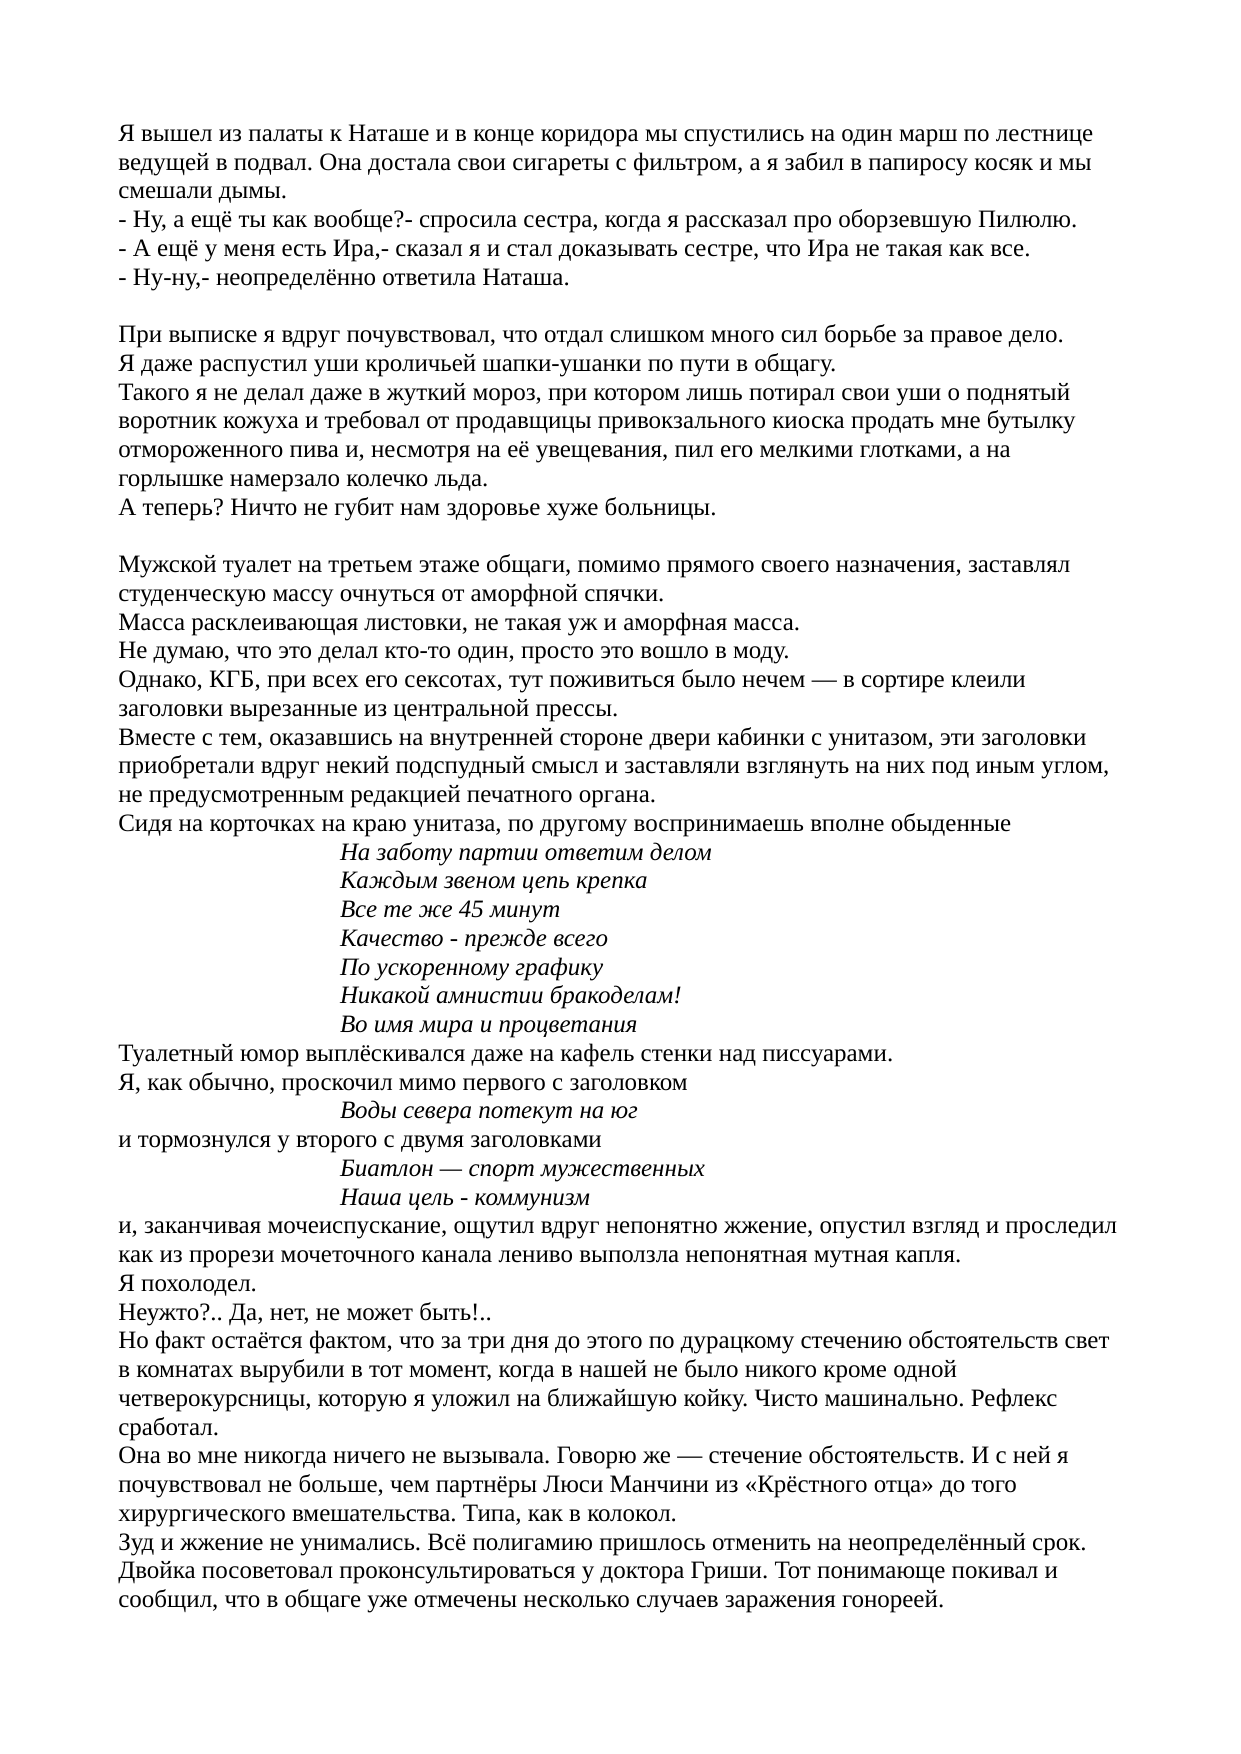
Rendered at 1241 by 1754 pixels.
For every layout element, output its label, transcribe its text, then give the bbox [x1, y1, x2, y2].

text и, заканчивая мочеиспускание, ощутил вдруг непонятно жжение, опустил взгляд и проследил как из прорези мочеточного канала лениво выползла непонятная мутная капля. [118, 1211, 1122, 1268]
text Качество - прежде всего [118, 923, 1122, 952]
text Каждым звеном цепь крепка [118, 866, 1122, 894]
text Двойка посоветовал проконсультироваться у доктора Гриши. Тот понимающе покивал и сообщил, что в общаге уже отмечены несколько случаев заражения гонореей. [118, 1556, 1122, 1613]
text Неужто?.. Да, нет, не может быть!.. [118, 1297, 1122, 1326]
text Масса расклеивающая листовки, не такая уж и аморфная масса. [118, 607, 1122, 636]
text А теперь? Ничто не губит нам здоровье хуже больницы. [118, 492, 1122, 521]
text Такого я не делал даже в жуткий мороз, при котором лишь потирал свои уши о поднятый воротник кожуха и требовал от продавщицы привокзального киоска продать мне бутылку отмороженного пива и, несмотря на её увещевания, пил его мелкими глотками, а на горлышке намерзало колечко льда. [118, 377, 1122, 492]
text - Ну, а ещё ты как вообще?- спросила сестра, когда я рассказал про оборзевшую Пилюлю. [118, 204, 1122, 233]
text По ускоренному графику [118, 952, 1122, 981]
text Я, как обычно, проскочил мимо первого с заголовком [118, 1067, 1122, 1096]
text Воды севера потекут на юг [118, 1096, 1122, 1124]
text Во имя мира и процветания [118, 1009, 1122, 1038]
text Все те же 45 минут [118, 894, 1122, 923]
text Зуд и жжение не унимались. Всё полигамию пришлось отменить на неопределённый срок. [118, 1527, 1122, 1556]
text При выписке я вдруг почувствовал, что отдал слишком много сил борьбе за правое дело. [118, 319, 1122, 348]
text Никакой амнистии бракоделам! [118, 981, 1122, 1009]
text и тормознулся у второго с двумя заголовками [118, 1124, 1122, 1153]
text Но факт остаётся фактом, что за три дня до этого по дурацкому стечению обстоятельств свет в комнатах вырубили в тот момент, когда в нашей не было никого кроме одной четверокурсницы, которую я уложил на ближайшую койку. Чисто машинально. Рефлекс сработал. [118, 1326, 1122, 1441]
text Не думаю, что это делал кто-то один, просто это вошло в моду. [118, 636, 1122, 664]
text На заботу партии ответим делом [118, 837, 1122, 866]
text Я похолодел. [118, 1268, 1122, 1297]
text Она во мне никогда ничего не вызывала. Говорю же — стечение обстоятельств. И с ней я почувствовал не больше, чем партнёры Люси Манчини из «Крёстного отца» до того хирургического вмешательства. Типа, как в колокол. [118, 1441, 1122, 1527]
text Мужской туалет на третьем этаже общаги, помимо прямого своего назначения, заставлял студенческую массу очнуться от аморфной спячки. [118, 549, 1122, 607]
text Биатлон — спорт мужественных [118, 1153, 1122, 1182]
text - А ещё у меня есть Ира,- сказал я и стал доказывать сестре, что Ира не такая как все. [118, 233, 1122, 262]
text Я вышел из палаты к Наташе и в конце коридора мы спустились на один марш по лестнице ведущей в подвал. Она достала свои сигареты с фильтром, а я забил в папиросу косяк и мы смешали дымы. [118, 118, 1122, 204]
text Однако, КГБ, при всех его сексотах, тут поживиться было нечем — в сортире клеили заголовки вырезанные из центральной прессы. [118, 664, 1122, 722]
text Я даже распустил уши кроличьей шапки-ушанки по пути в общагу. [118, 348, 1122, 377]
text Сидя на корточках на краю унитаза, по другому воспринимаешь вполне обыденные [118, 808, 1122, 837]
text Наша цель - коммунизм [118, 1182, 1122, 1211]
text - Ну-ну,- неопределённо ответила Наташа. [118, 262, 1122, 291]
text Вместе с тем, оказавшись на внутренней стороне двери кабинки с унитазом, эти заголовки приобретали вдруг некий подспудный смысл и заставляли взглянуть на них под иным углом, не предусмотренным редакцией печатного органа. [118, 722, 1122, 808]
text Туалетный юмор выплёскивался даже на кафель стенки над писсуарами. [118, 1038, 1122, 1067]
